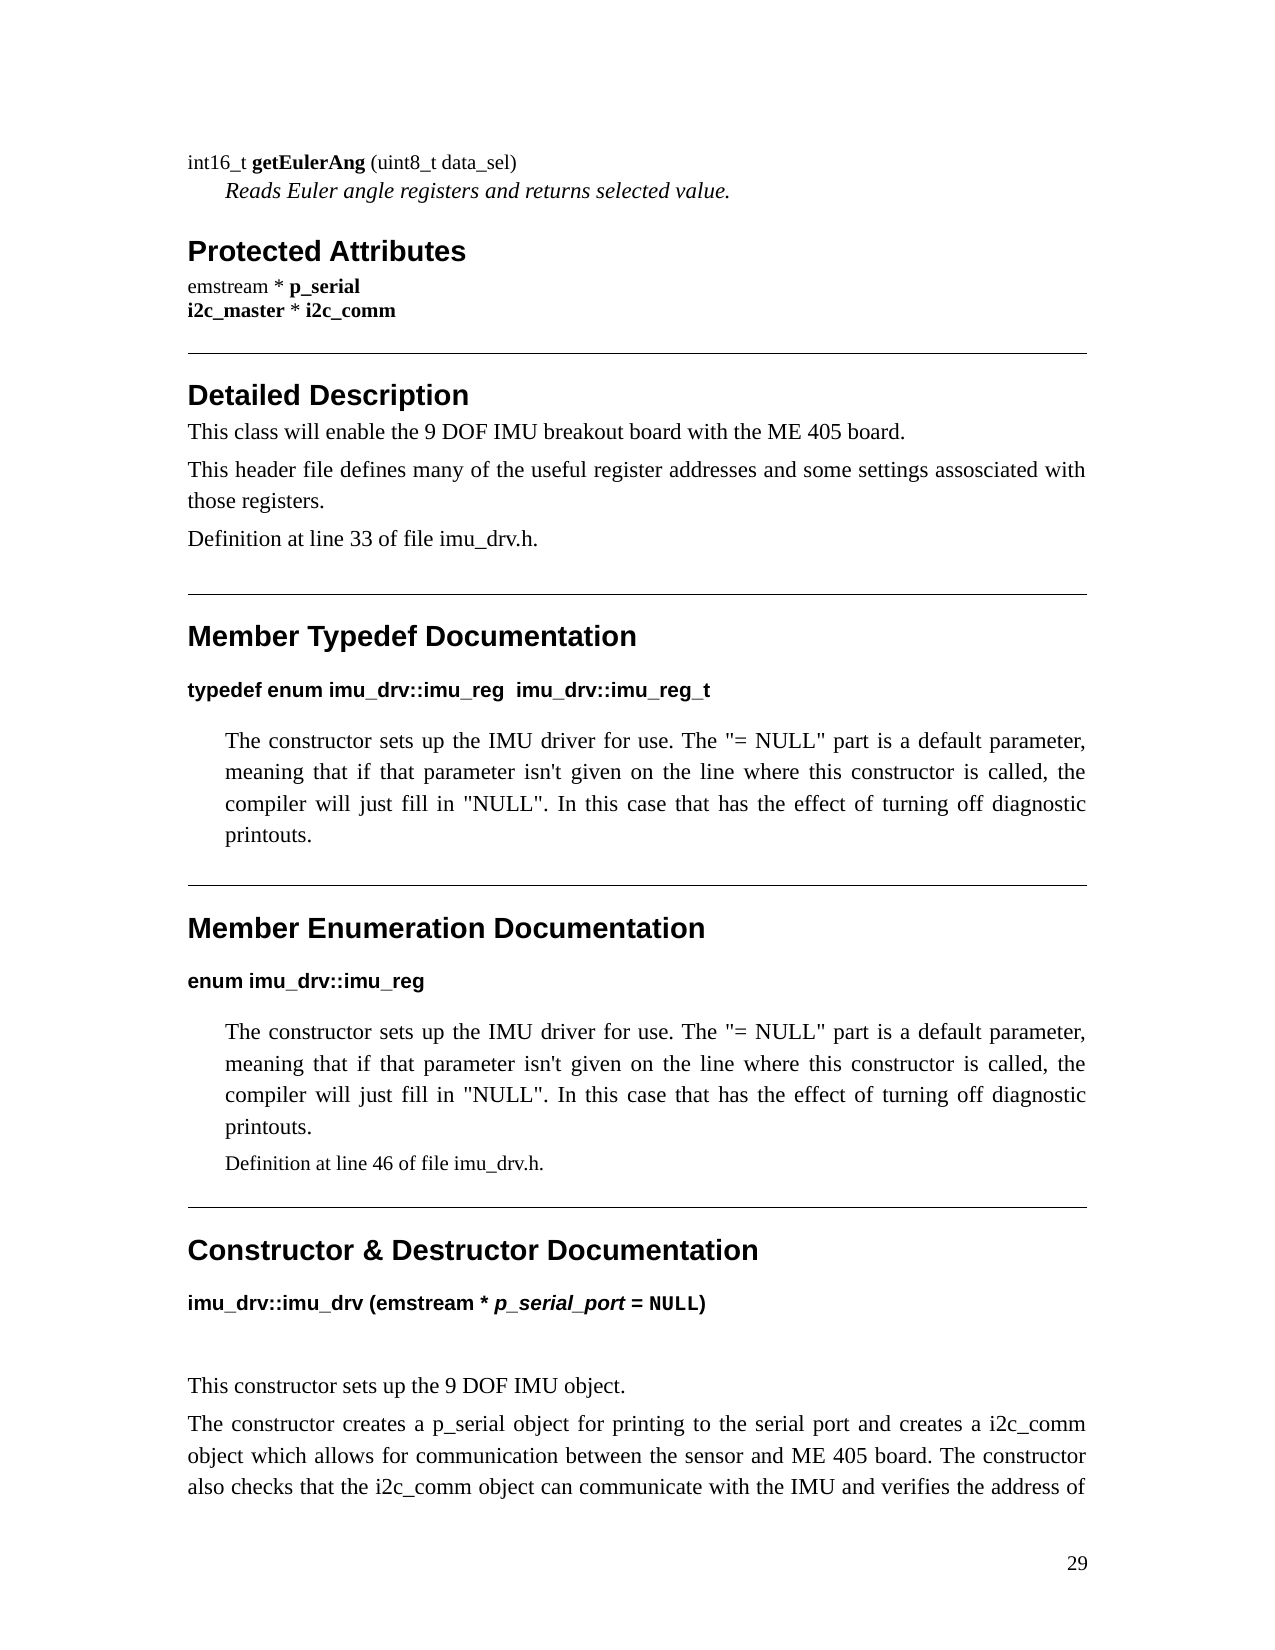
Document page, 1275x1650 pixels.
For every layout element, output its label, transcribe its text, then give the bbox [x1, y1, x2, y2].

list i2c_master * i2c_comm [187, 298, 1087, 322]
text Reads Euler angle registers and returns selected value. [225, 177, 1087, 203]
subtitle Protected Attributes [187, 234, 1087, 267]
subtitle Member Enumeration Documentation [187, 911, 1087, 944]
text The constructor sets up the IMU driver for use. The "= NULL" part is a default parameter, meaning that if that parameter isn't given on the line where this constructor is called, the compiler will just fill in "NULL". In this case that has the effect of turning off diagnostic printouts. [225, 1018, 1087, 1139]
subtitle Detailed Description [187, 378, 1087, 412]
list Definition at line 46 of file imu_drv.h. [225, 1151, 1087, 1175]
text The constructor creates a p_serial object for printing to the serial port and creates a i2c_comm object which allows for communication between the sensor and ME 405 board. The constructor also checks that the i2c_comm object can communicate with the IMU and verifies the address of [187, 1410, 1087, 1499]
text Definition at line 33 of file imu_drv.h. [187, 525, 1087, 551]
text The constructor sets up the IMU driver for use. The "= NULL" part is a default parameter, meaning that if that parameter isn't given on the line where this constructor is called, the compiler will just fill in "NULL". In this case that has the effect of turning off diagnostic printouts. [225, 727, 1087, 848]
subtitle typedef enum imu_drv::imu_reg imu_drv::imu_reg_t [187, 678, 1087, 702]
subtitle Constructor & Destructor Documentation [187, 1233, 1087, 1266]
list int16_t getEulerAng (uint8_t data_sel) [187, 150, 1087, 174]
list emstream * p_serial [187, 273, 1087, 298]
subtitle imu_drv::imu_drv (emstream * p_serial_port = NULL) [187, 1291, 1087, 1317]
subtitle enum imu_drv::imu_reg [187, 969, 1087, 993]
subtitle Member Typedef Documentation [187, 619, 1087, 653]
text This class will enable the 9 DOF IMU breakout board with the ME 405 board. [187, 418, 1087, 444]
text This constructor sets up the 9 DOF IMU object. [187, 1372, 1087, 1399]
text This header file defines many of the useful register addresses and some settings assosciated with those registers. [187, 456, 1087, 513]
